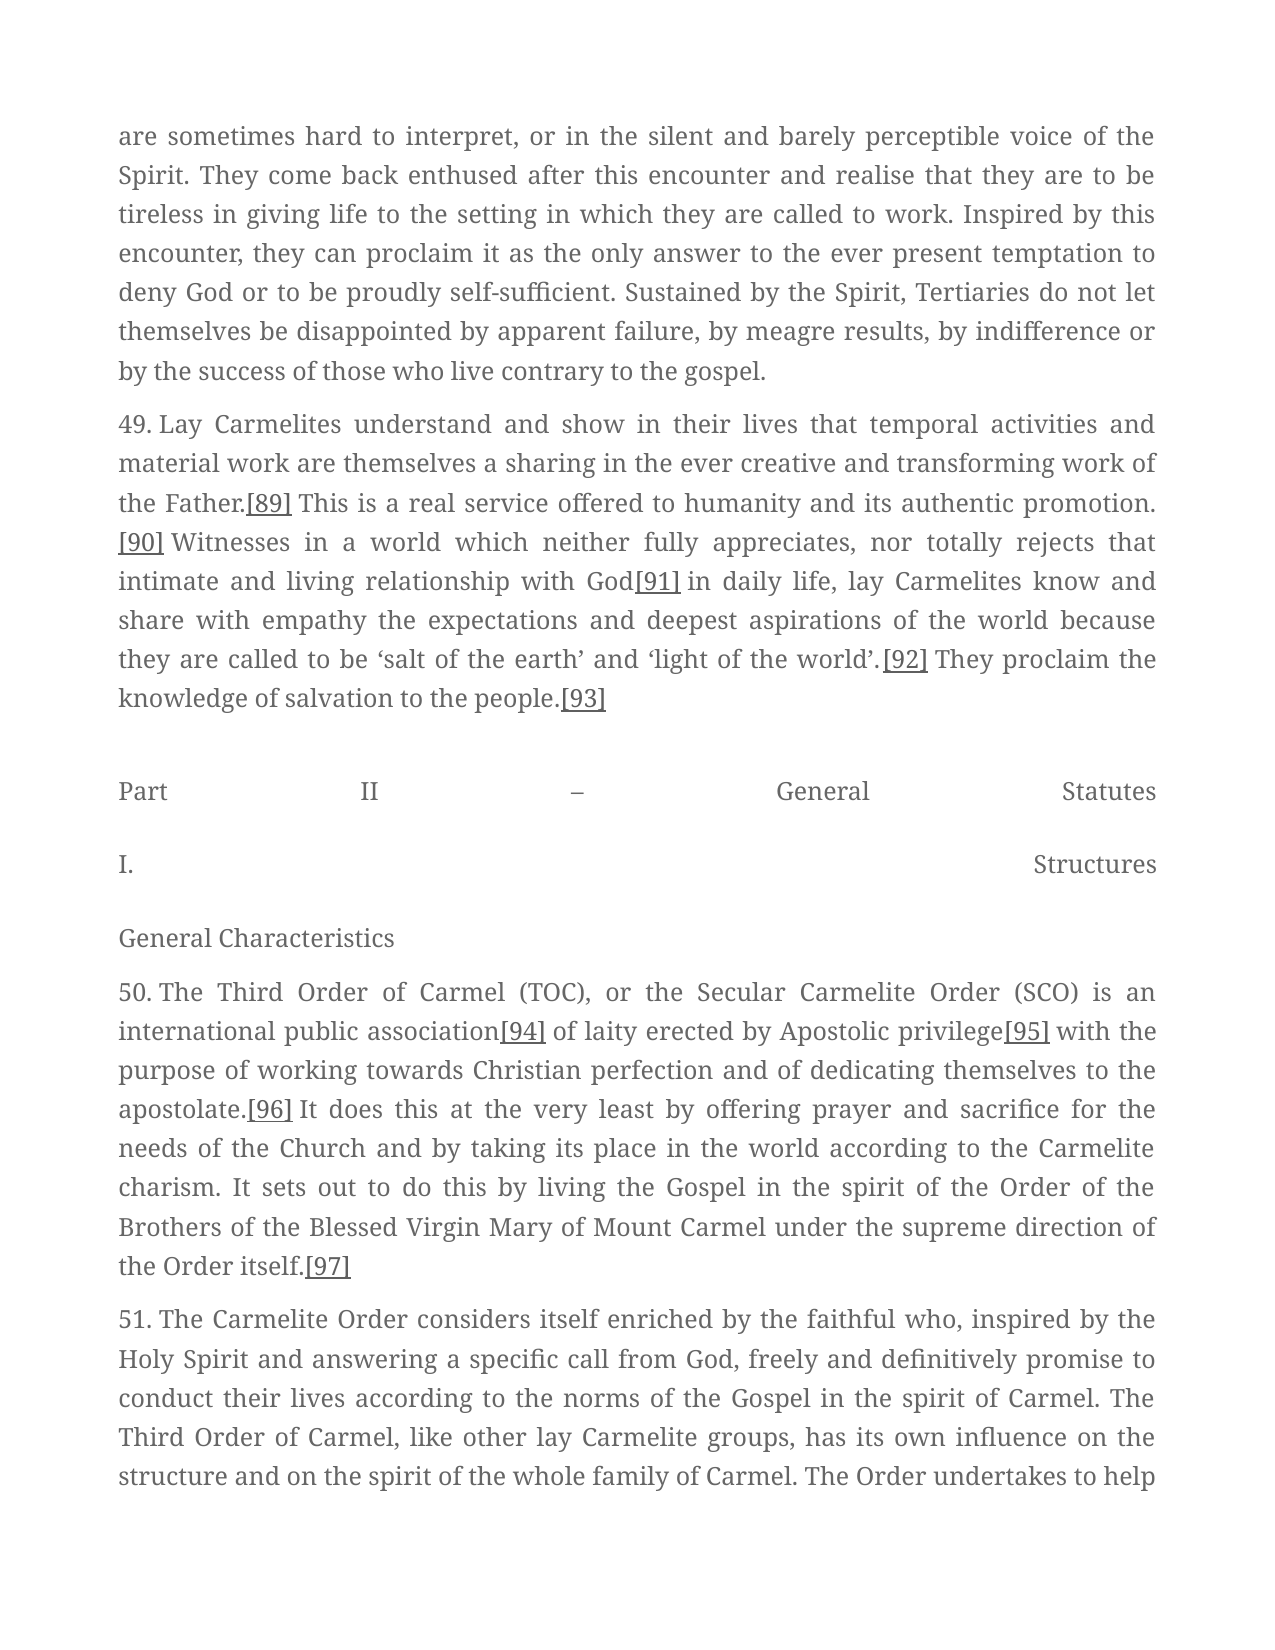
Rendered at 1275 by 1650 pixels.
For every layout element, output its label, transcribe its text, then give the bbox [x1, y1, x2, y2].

text are sometimes hard to interpret, or in the silent and barely perceptible voice of the Spirit. They come back enthused after this encounter and realise that they are to be tireless in giving life to the setting in which they are called to work. Inspired by this encounter, they can proclaim it as the only answer to the ever present temptation to deny God or to be proudly self-sufficient. Sustained by the Spirit, Tertiaries do not let themselves be disappointed by apparent failure, by meagre results, by indifference or by the success of those who live contrary to the gospel. [118, 118, 1157, 387]
text 50. The Third Order of Carmel (TOC), or the Secular Carmelite Order (SCO) is an international public association[94] of laity erected by Apostolic privilege[95] with the purpose of working towards Christian perfection and of dedicating themselves to the apostolate.[96] It does this at the very least by offering prayer and sacrifice for the needs of the Church and by taking its place in the world according to the Carmelite charism. It sets out to do this by living the Gospel in the spirit of the Order of the Brothers of the Blessed Virgin Mary of Mount Carmel under the supreme direction of the Order itself.[97] [118, 974, 1157, 1282]
text 49. Lay Carmelites understand and show in their lives that temporal activities and material work are themselves a sharing in the ever creative and transforming work of the Father.[89] This is a real service offered to humanity and its authentic promotion.[90] Witnesses in a world which neither fully appreciates, nor totally rejects that intimate and living relationship with God[91] in daily life, lay Carmelites know and share with empathy the expectations and deepest aspirations of the world because they are called to be ‘salt of the earth’ and ‘light of the world’.[92] They proclaim the knowledge of salvation to the people.[93] [118, 407, 1157, 715]
text Part II – General Statutes I. Structures General Characteristics [118, 735, 1157, 954]
text 51. The Carmelite Order considers itself enriched by the faithful who, inspired by the Holy Spirit and answering a specific call from God, freely and definitively promise to conduct their lives according to the norms of the Gospel in the spirit of Carmel. The Third Order of Carmel, like other lay Carmelite groups, has its own influence on the structure and on the spirit of the whole family of Carmel. The Order undertakes to help [118, 1302, 1157, 1493]
